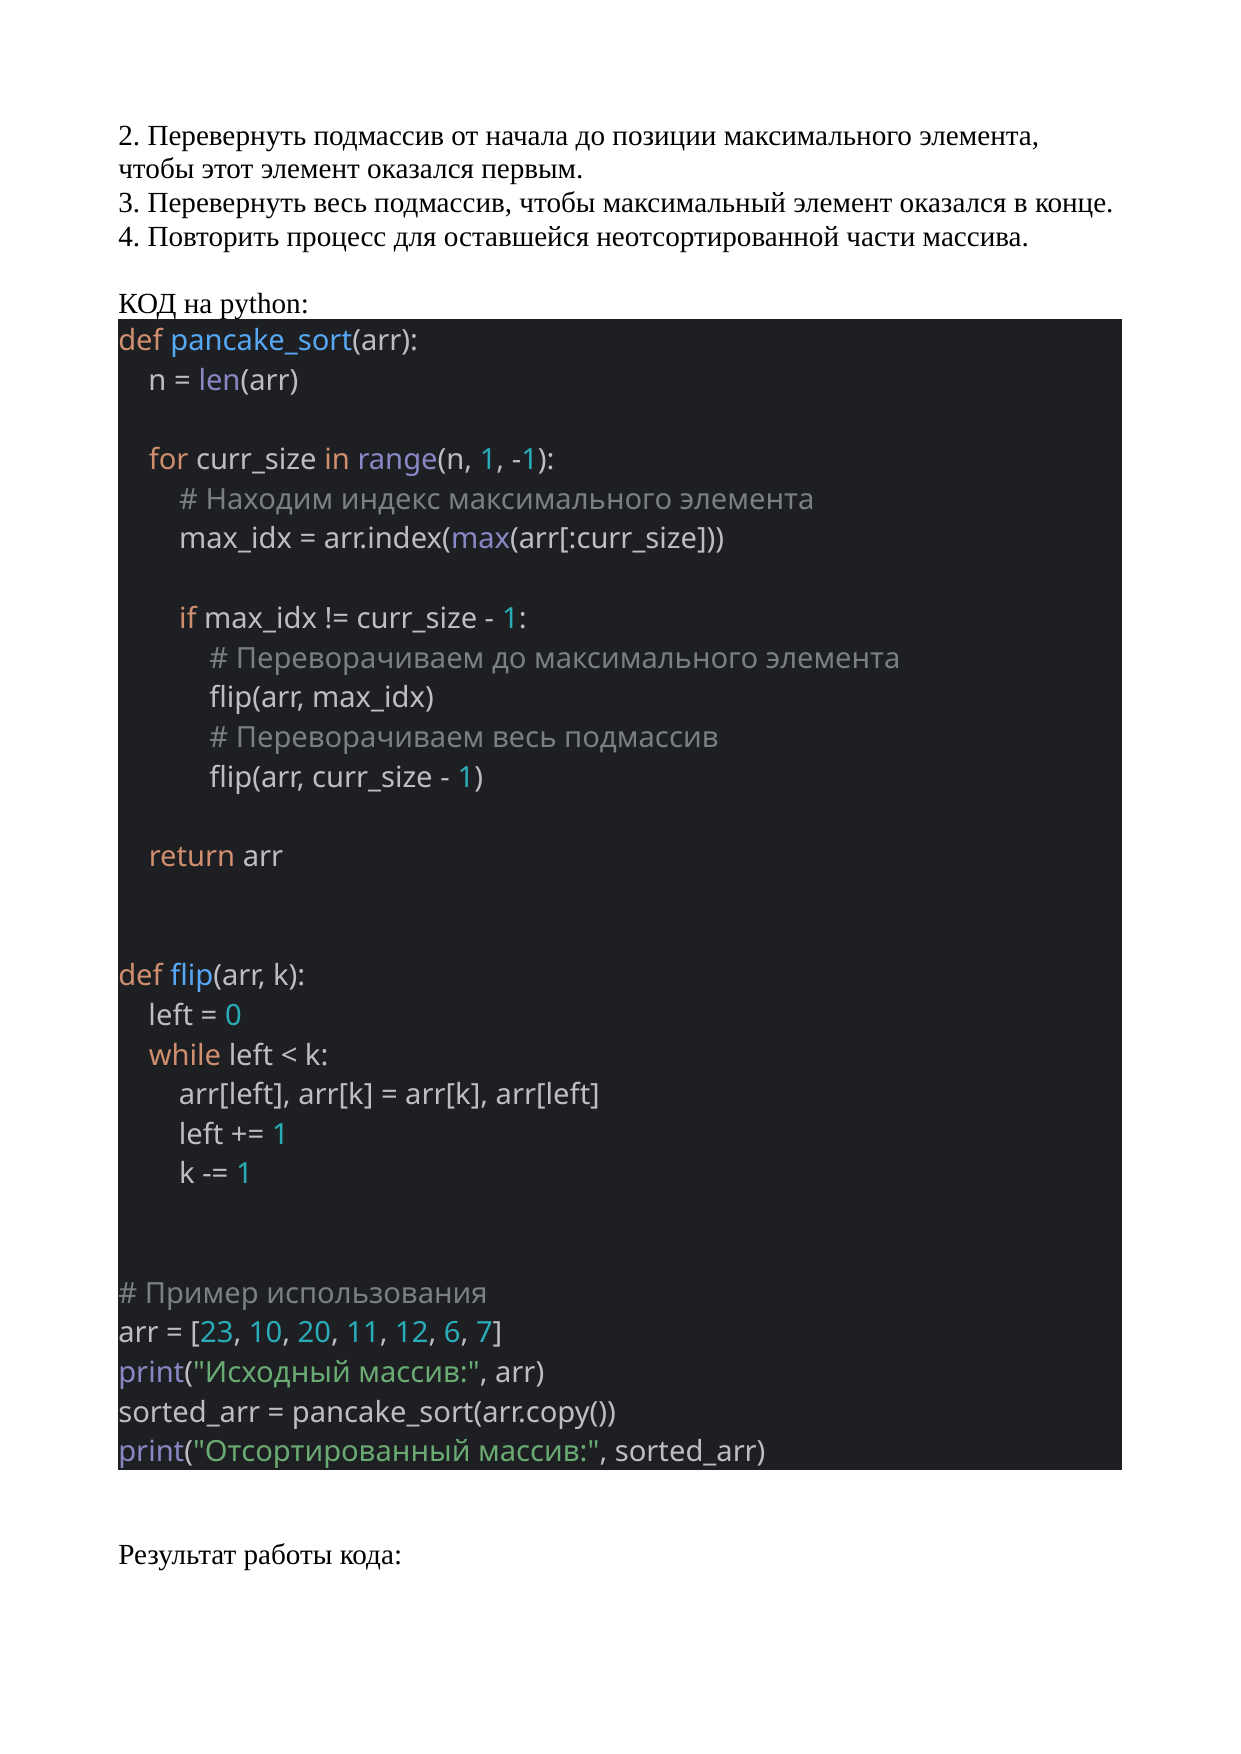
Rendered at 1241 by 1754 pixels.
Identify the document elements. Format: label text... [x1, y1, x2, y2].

text 3. Перевернуть весь подмассив, чтобы максимальный элемент оказался в конце. [118, 185, 1122, 219]
text def pancake_sort(arr): n = len(arr) for curr_size in range(n, 1, -1): # Находим индекс максимального элемента max_idx = arr.index(max(arr[:curr_size])) if max_idx != curr_size - 1: # Переворачиваем до максимального элемента flip(arr, max_idx) # Переворачиваем весь подмассив flip(arr, curr_size - 1) return arr def flip(arr, k): left = 0 while left < k: arr[left], arr[k] = arr[k], arr[left] left += 1 k -= 1 # Пример использования arr = [23, 10, 20, 11, 12, 6, 7] print("Исходный массив:", arr) sorted_arr = pancake_sort(arr.copy()) print("Отсортированный массив:", sorted_arr) [118, 319, 1122, 1470]
text Результат работы кода: [118, 1537, 1122, 1571]
text КОД на python: [118, 286, 1122, 319]
text 4. Повторить процесс для оставшейся неотсортированной части массива. [118, 219, 1122, 252]
text 2. Перевернуть подмассив от начала до позиции максимального элемента, чтобы этот элемент оказался первым. [118, 118, 1122, 185]
